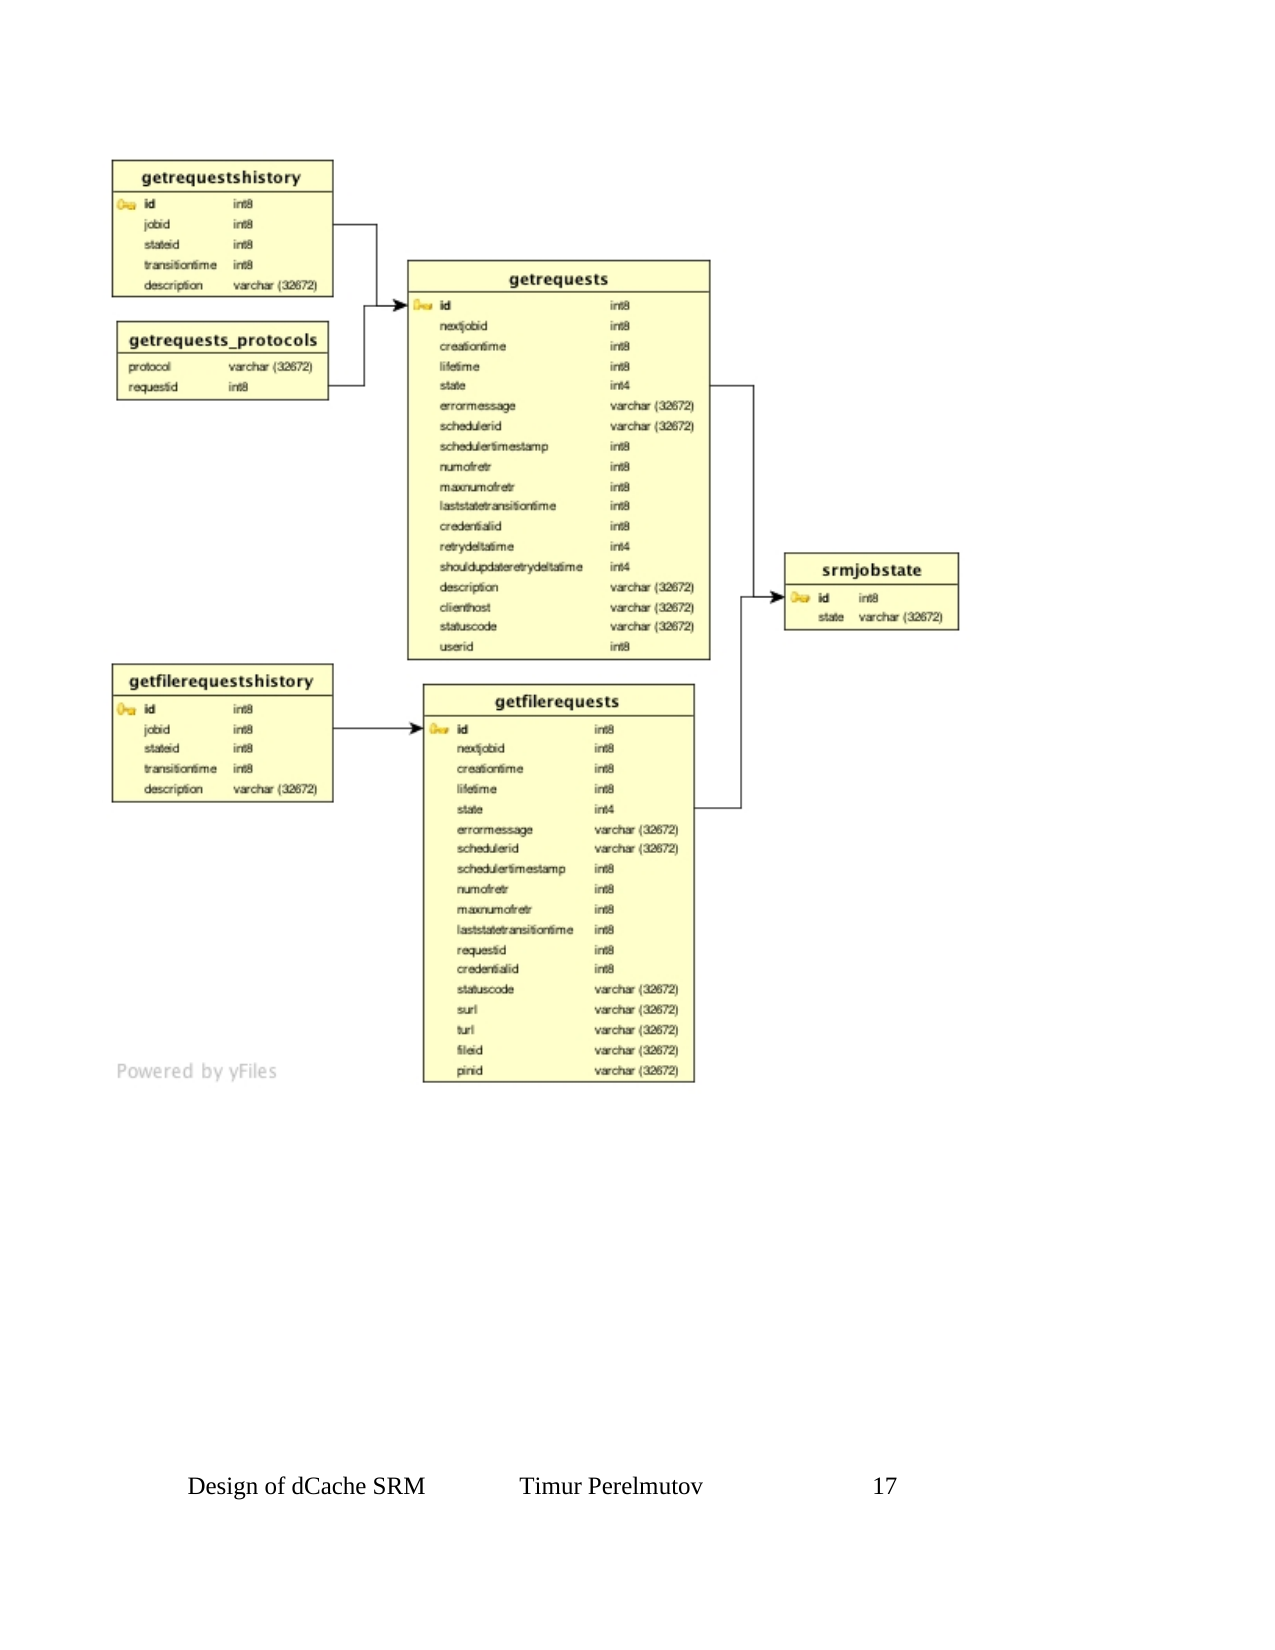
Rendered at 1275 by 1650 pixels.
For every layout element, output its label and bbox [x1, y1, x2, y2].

picture [102, 150, 972, 1097]
